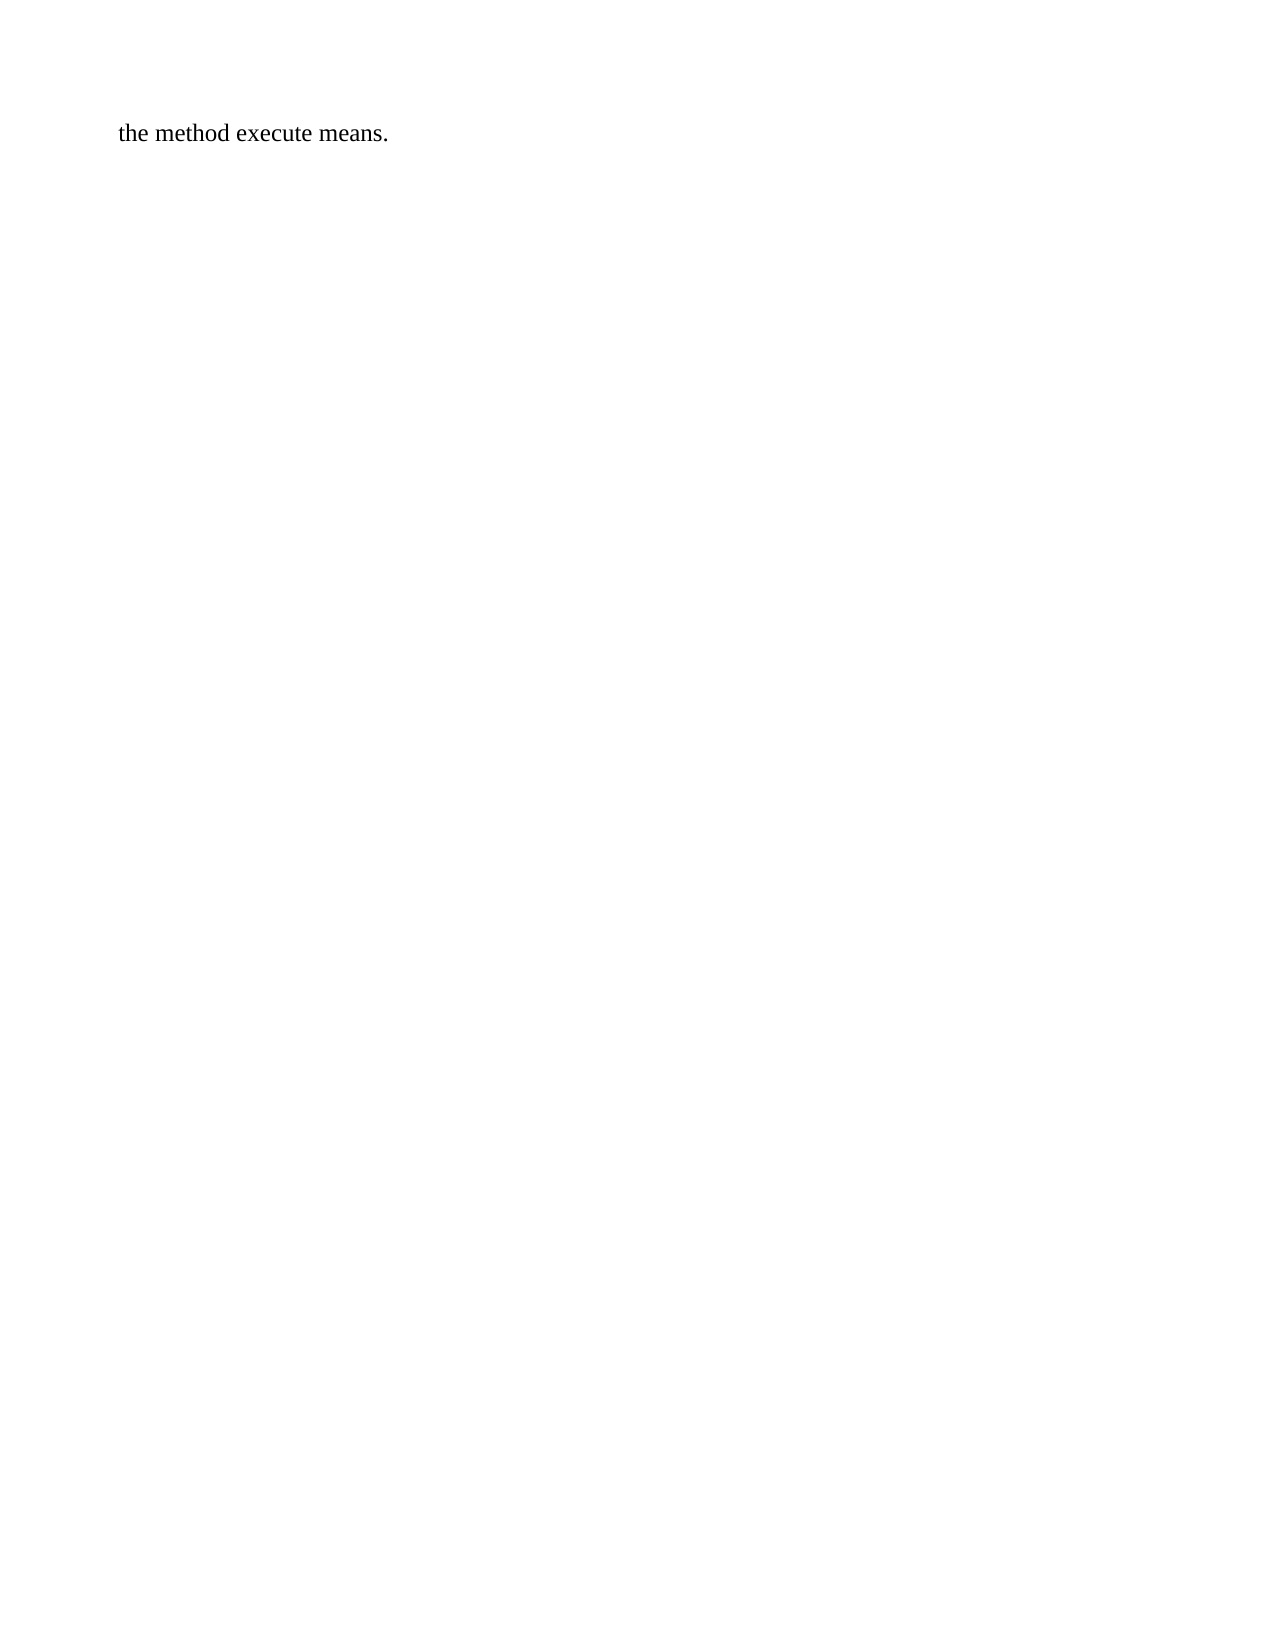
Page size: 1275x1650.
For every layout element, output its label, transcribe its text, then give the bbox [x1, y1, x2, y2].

text the method execute means. [118, 118, 1157, 147]
